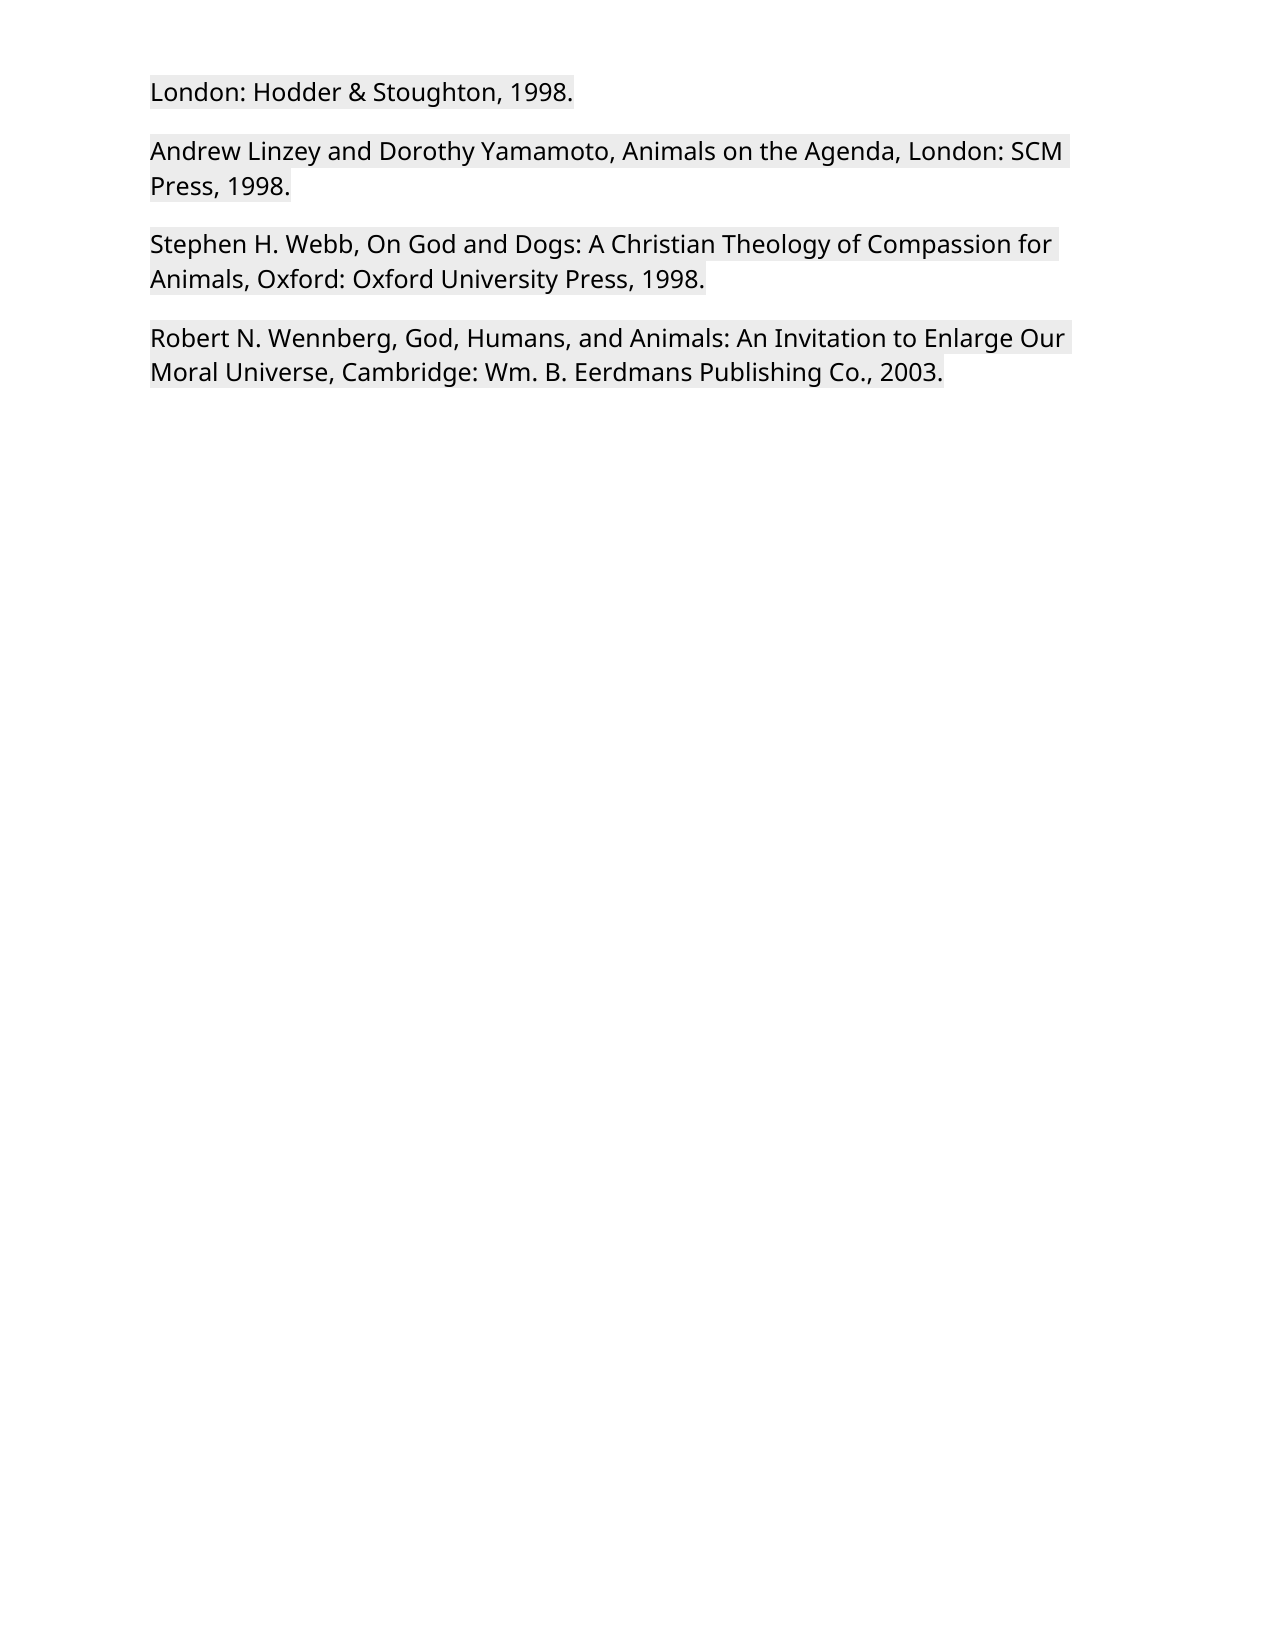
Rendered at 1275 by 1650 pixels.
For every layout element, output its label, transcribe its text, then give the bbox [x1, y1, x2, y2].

text Andrew Linzey and Dorothy Yamamoto, Animals on the Agenda, London: SCM Press, 1998. [150, 134, 1125, 202]
text Robert N. Wennberg, God, Humans, and Animals: An Invitation to Enlarge Our Moral Universe, Cambridge: Wm. B. Eerdmans Publishing Co., 2003. [150, 320, 1125, 388]
text London: Hodder & Stoughton, 1998. [150, 75, 1125, 109]
text Stephen H. Webb, On God and Dogs: A Christian Theology of Compassion for Animals, Oxford: Oxford University Press, 1998. [150, 227, 1125, 295]
